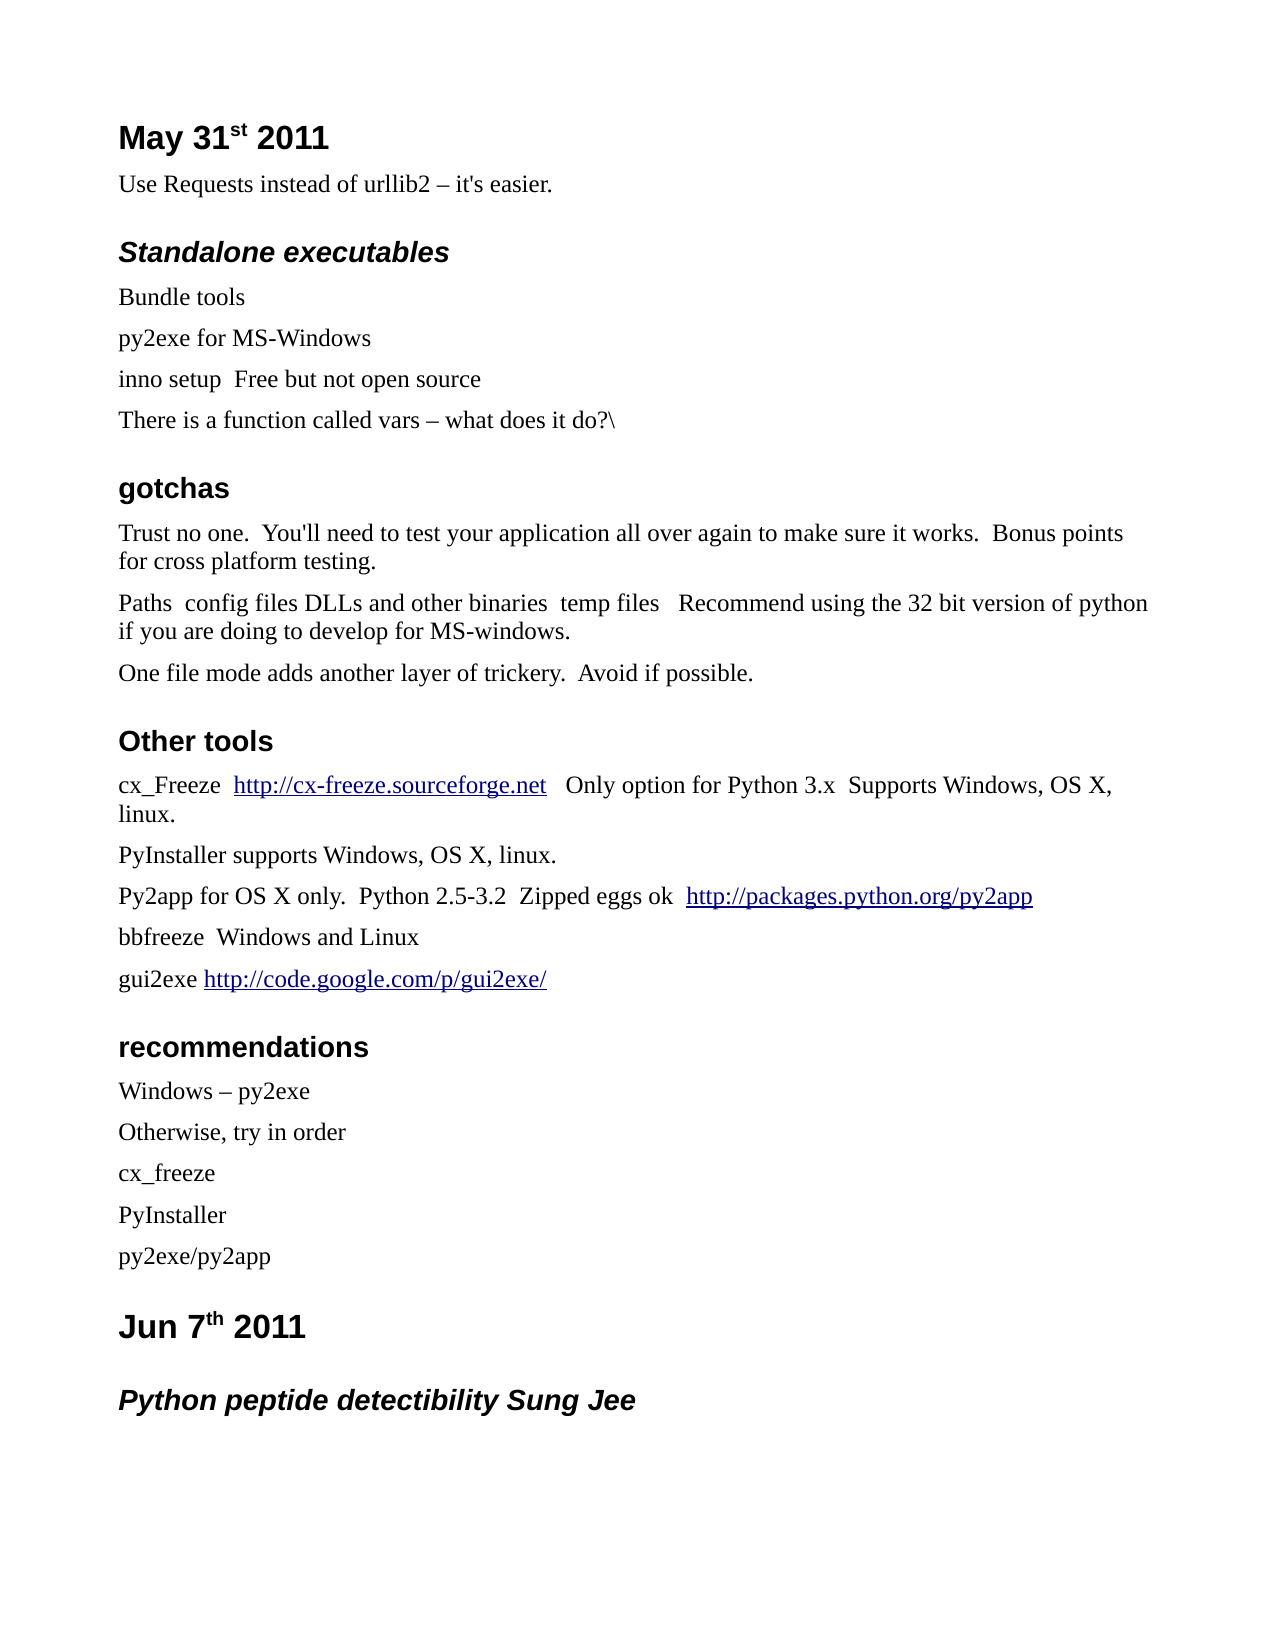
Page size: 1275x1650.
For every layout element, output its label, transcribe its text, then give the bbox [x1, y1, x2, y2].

text Bundle tools [118, 282, 1157, 310]
text Windows – py2exe [118, 1076, 1157, 1105]
text Py2app for OS X only. Python 2.5-3.2 Zipped eggs ok http://packages.python.org/py2app [118, 881, 1157, 910]
subtitle recommendations [118, 1030, 1157, 1063]
text cx_freeze [118, 1158, 1157, 1187]
text PyInstaller supports Windows, OS X, linux. [118, 840, 1157, 869]
text inno setup Free but not open source [118, 364, 1157, 393]
text Paths config files DLLs and other binaries temp files Recommend using the 32 bit version of python if you are doing to develop for MS-windows. [118, 588, 1157, 645]
text cx_Freeze http://cx-freeze.sourceforge.net Only option for Python 3.x Supports Windows, OS X, linux. [118, 770, 1157, 827]
text py2exe/py2app [118, 1241, 1157, 1270]
text Use Requests instead of urllib2 – it's easier. [118, 169, 1157, 198]
text py2exe for MS-Windows [118, 323, 1157, 352]
text Otherwise, try in order [118, 1117, 1157, 1146]
subtitle Python peptide detectibility Sung Jee [118, 1383, 1157, 1417]
text PyInstaller [118, 1200, 1157, 1228]
subtitle gotchas [118, 472, 1157, 505]
text There is a function called vars – what does it do?\ [118, 405, 1157, 434]
subtitle Standalone executables [118, 236, 1157, 269]
subtitle Jun 7th 2011 [118, 1307, 1157, 1346]
text One file mode adds another layer of trickery. Avoid if possible. [118, 658, 1157, 686]
subtitle Other tools [118, 724, 1157, 757]
text bbfreeze Windows and Linux [118, 922, 1157, 951]
text gui2exe http://code.google.com/p/gui2exe/ [118, 964, 1157, 992]
text Trust no one. You'll need to test your application all over again to make sure it works. Bonus points for cross platform testing. [118, 518, 1157, 575]
subtitle May 31st 2011 [118, 118, 1157, 157]
